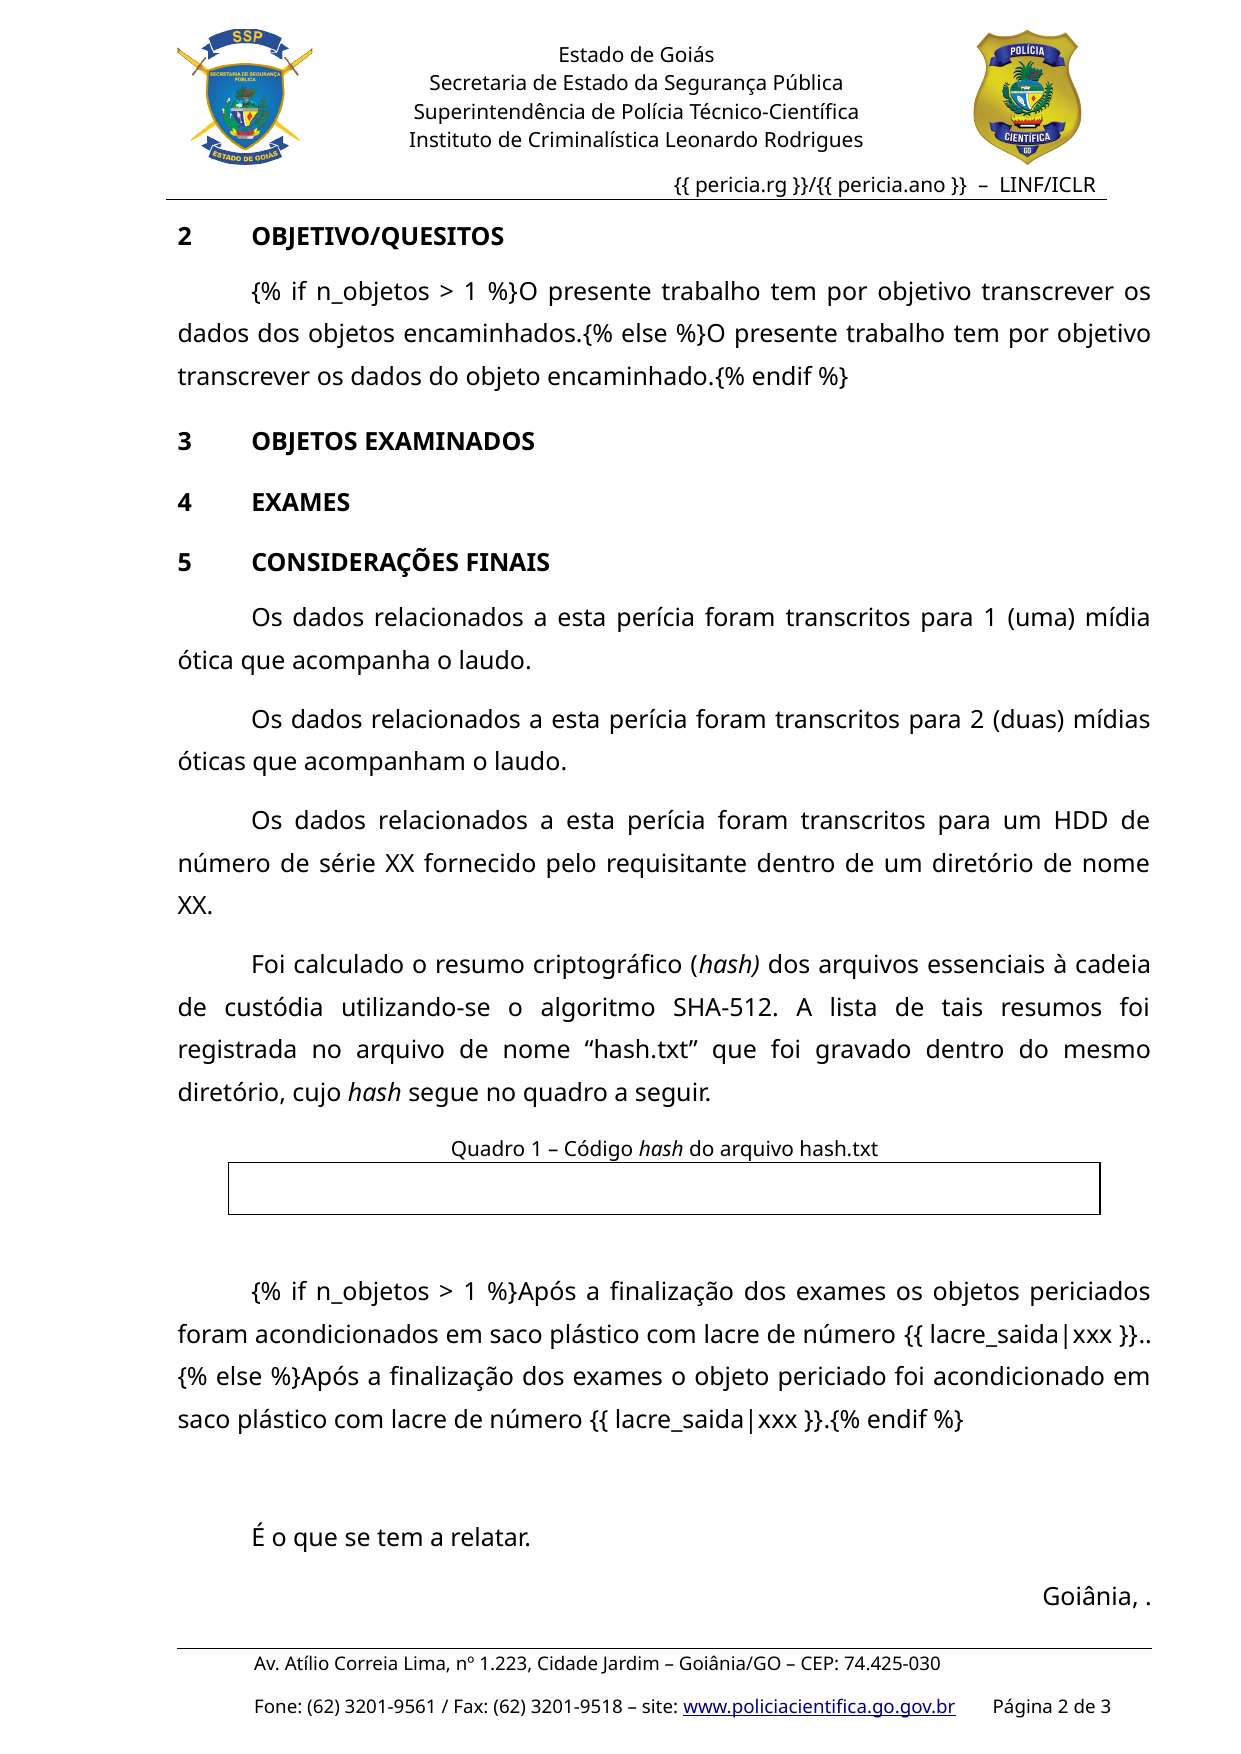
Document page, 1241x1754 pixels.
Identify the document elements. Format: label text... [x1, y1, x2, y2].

subtitle CONSIDERAÇÕES FINAIS [177, 545, 1152, 579]
table_header Quadro 1 – Código hash do arquivo hash.txt [229, 1134, 1100, 1162]
picture [177, 29, 313, 165]
picture [973, 29, 1082, 165]
text Goiânia, . [177, 1578, 1152, 1613]
text É o que se tem a relatar. [177, 1519, 1152, 1553]
text Os dados relacionados a esta perícia foram transcritos para um HDD de número de série XX fornecido pelo requisitante dentro de um diretório de nome XX. [177, 803, 1152, 922]
table_cell [229, 1163, 1099, 1214]
text {% if n_objetos > 1 %}Após a finalização dos exames os objetos periciados foram acondicionados em saco plástico com lacre de número {{ lacre_saida|xxx }}..{% else %}Após a finalização dos exames o objeto periciado foi acondicionado em saco plástico com lacre de número {{ lacre_saida|xxx }}.{% endif %} [177, 1274, 1152, 1435]
text {% if n_objetos > 1 %}O presente trabalho tem por objetivo transcrever os dados dos objetos encaminhados.{% else %}O presente trabalho tem por objetivo transcrever os dados do objeto encaminhado.{% endif %} [177, 273, 1152, 392]
subtitle EXAMES [177, 484, 1152, 518]
text Os dados relacionados a esta perícia foram transcritos para 2 (duas) mídias óticas que acompanham o laudo. [177, 701, 1152, 778]
text Os dados relacionados a esta perícia foram transcritos para 1 (uma) mídia ótica que acompanha o laudo. [177, 600, 1152, 676]
subtitle OBJETOS EXAMINADOS [177, 423, 1152, 457]
subtitle OBJETIVO/QUESITOS [177, 218, 1152, 252]
text Foi calculado o resumo criptográfico (hash) dos arquivos essenciais à cadeia de custódia utilizando-se o algoritmo SHA-512. A lista de tais resumos foi registrada no arquivo de nome “hash.txt” que foi gravado dentro do mesmo diretório, cujo hash segue no quadro a seguir. [177, 947, 1152, 1109]
